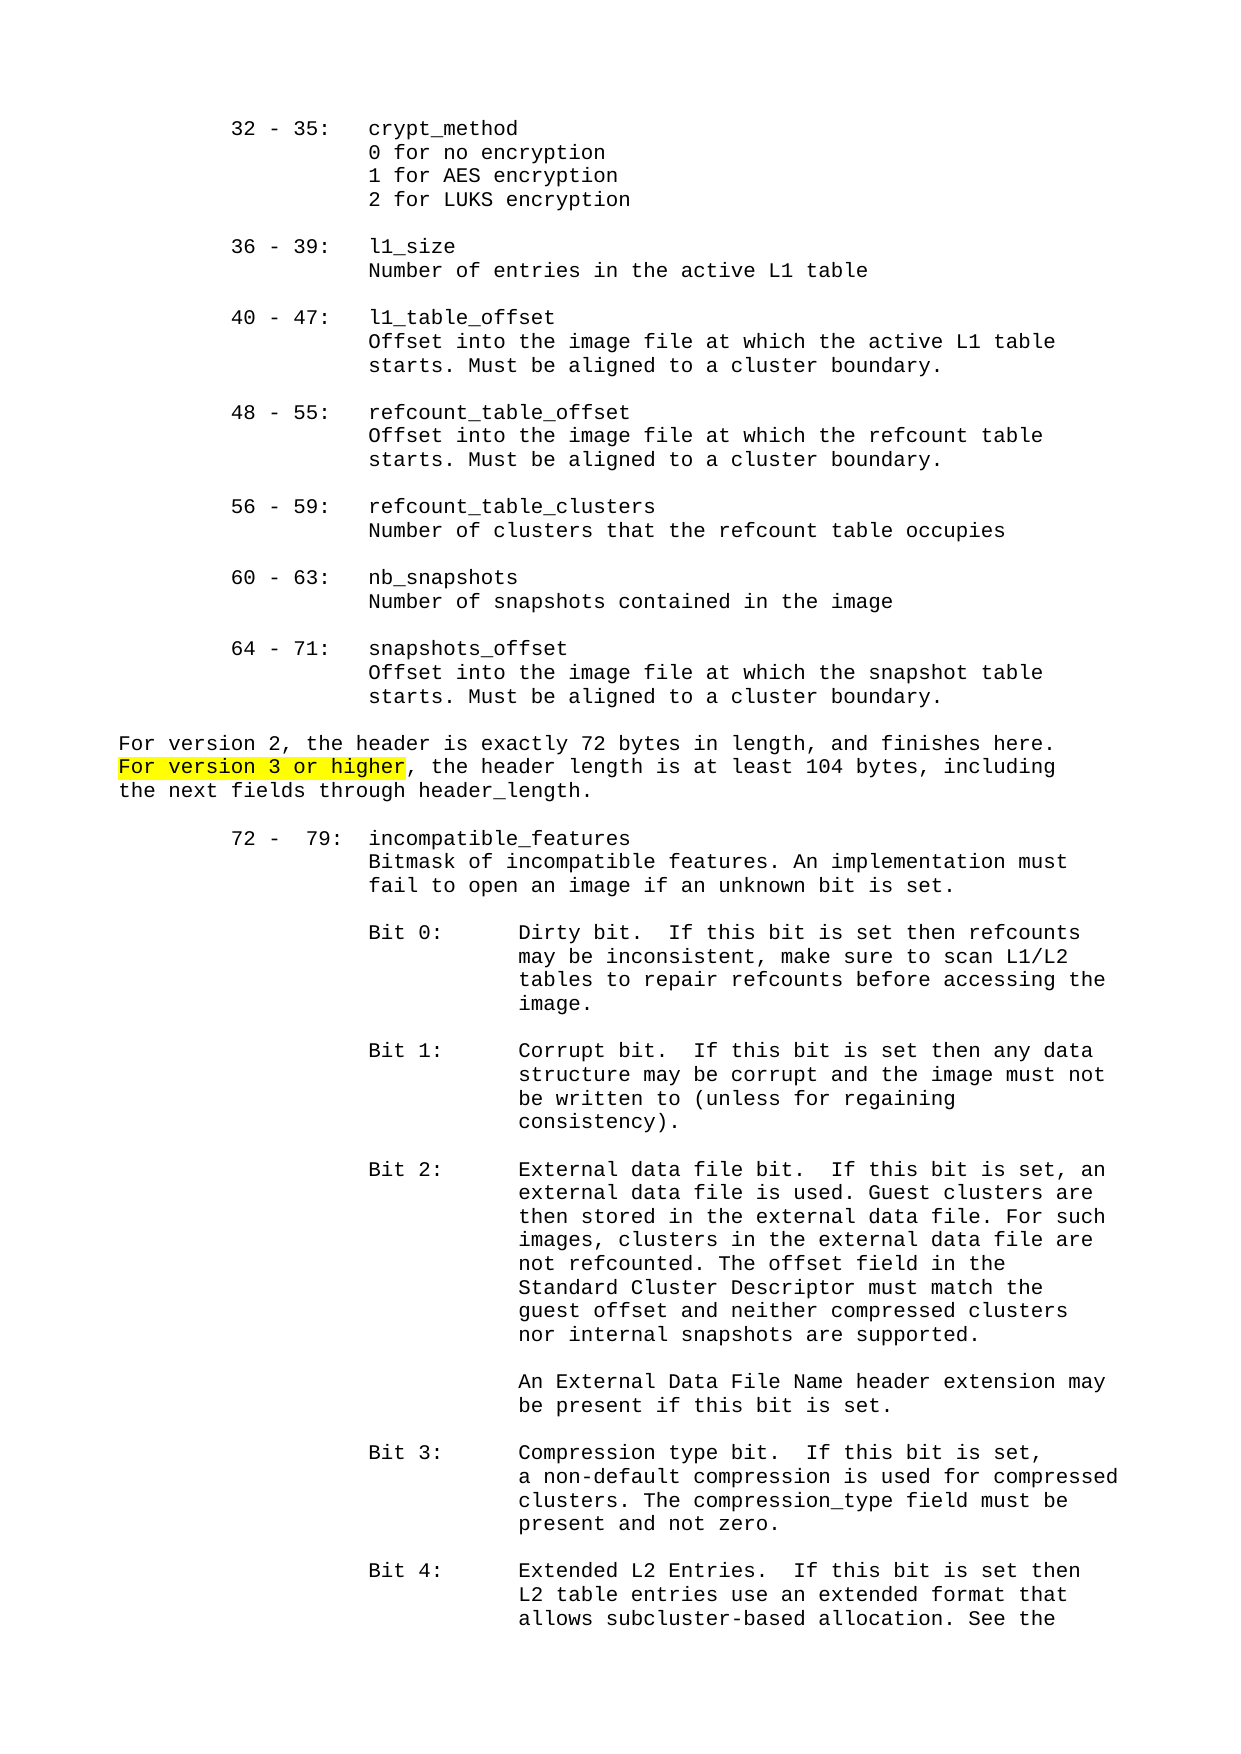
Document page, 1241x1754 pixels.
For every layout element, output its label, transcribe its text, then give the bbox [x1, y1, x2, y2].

text structure may be corrupt and the image must not [118, 1064, 1122, 1088]
text be present if this bit is set. [118, 1395, 1122, 1419]
text For version 2, the header is exactly 72 bytes in length, and finishes here. [118, 733, 1122, 757]
text Number of clusters that the refcount table occupies [118, 520, 1122, 544]
text be written to (unless for regaining [118, 1088, 1122, 1111]
text guest offset and neither compressed clusters [118, 1300, 1122, 1324]
text images, clusters in the external data file are [118, 1229, 1122, 1253]
text tables to repair refcounts before accessing the [118, 969, 1122, 993]
text 40 - 47: l1_table_offset [118, 307, 1122, 331]
text For version 3 or higher, the header length is at least 104 bytes, including [118, 757, 1122, 780]
text fail to open an image if an unknown bit is set. [118, 875, 1122, 898]
text Bit 0: Dirty bit. If this bit is set then refcounts [118, 922, 1122, 946]
text Bit 2: External data file bit. If this bit is set, an [118, 1158, 1122, 1182]
text 56 - 59: refcount_table_clusters [118, 496, 1122, 520]
text 48 - 55: refcount_table_offset [118, 402, 1122, 426]
text Number of snapshots contained in the image [118, 591, 1122, 615]
text the next fields through header_length. [118, 780, 1122, 804]
text Offset into the image file at which the snapshot table [118, 662, 1122, 686]
text 36 - 39: l1_size [118, 236, 1122, 260]
text Bit 3: Compression type bit. If this bit is set, [118, 1442, 1122, 1466]
text nor internal snapshots are supported. [118, 1324, 1122, 1348]
text consistency). [118, 1111, 1122, 1135]
text may be inconsistent, make sure to scan L1/L2 [118, 946, 1122, 969]
text starts. Must be aligned to a cluster boundary. [118, 449, 1122, 473]
text Standard Cluster Descriptor must match the [118, 1277, 1122, 1300]
text 0 for no encryption [118, 142, 1122, 165]
text Bit 4: Extended L2 Entries. If this bit is set then [118, 1561, 1122, 1584]
text external data file is used. Guest clusters are [118, 1182, 1122, 1206]
text 72 - 79: incompatible_features [118, 827, 1122, 851]
text starts. Must be aligned to a cluster boundary. [118, 354, 1122, 378]
text allows subcluster-based allocation. See the [118, 1608, 1122, 1631]
text then stored in the external data file. For such [118, 1206, 1122, 1229]
text 1 for AES encryption [118, 165, 1122, 189]
text Bit 1: Corrupt bit. If this bit is set then any data [118, 1040, 1122, 1064]
text clusters. The compression_type field must be [118, 1489, 1122, 1513]
text 64 - 71: snapshots_offset [118, 638, 1122, 662]
text Number of entries in the active L1 table [118, 260, 1122, 284]
text 60 - 63: nb_snapshots [118, 567, 1122, 591]
text L2 table entries use an extended format that [118, 1584, 1122, 1608]
text Offset into the image file at which the active L1 table [118, 331, 1122, 354]
text An External Data File Name header extension may [118, 1371, 1122, 1395]
text Offset into the image file at which the refcount table [118, 426, 1122, 449]
text 2 for LUKS encryption [118, 189, 1122, 213]
text Bitmask of incompatible features. An implementation must [118, 851, 1122, 875]
text 32 - 35: crypt_method [118, 118, 1122, 142]
text a non-default compression is used for compressed [118, 1466, 1122, 1489]
text starts. Must be aligned to a cluster boundary. [118, 686, 1122, 709]
text image. [118, 993, 1122, 1017]
text present and not zero. [118, 1513, 1122, 1537]
text not refcounted. The offset field in the [118, 1253, 1122, 1277]
